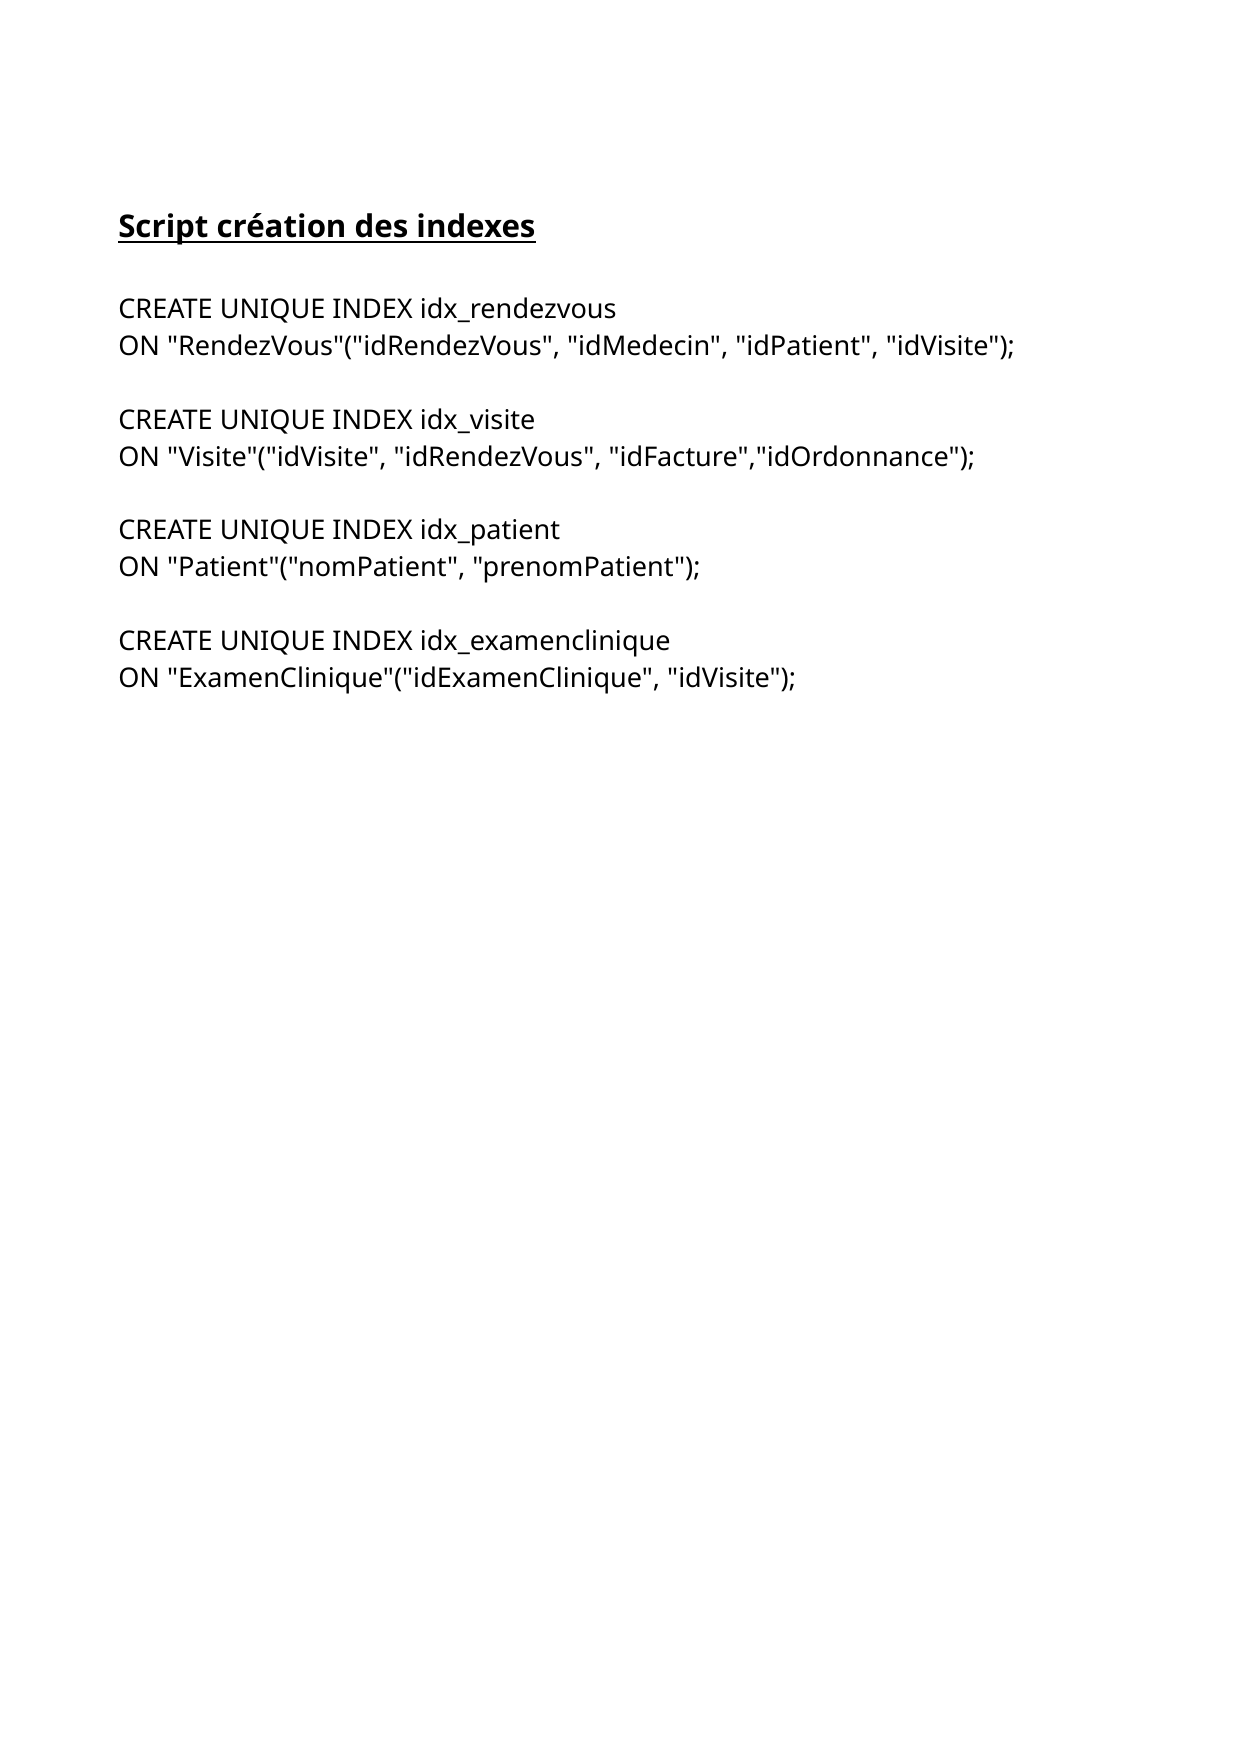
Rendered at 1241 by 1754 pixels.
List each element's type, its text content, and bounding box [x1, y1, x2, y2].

text ON "Visite"("idVisite", "idRendezVous", "idFacture","idOrdonnance"); [118, 437, 1122, 474]
text Script création des indexes [118, 204, 1122, 247]
text ON "Patient"("nomPatient", "prenomPatient"); [118, 548, 1122, 584]
text ON "RendezVous"("idRendezVous", "idMedecin", "idPatient", "idVisite"); [118, 326, 1122, 363]
text CREATE UNIQUE INDEX idx_patient [118, 511, 1122, 548]
text ON "ExamenClinique"("idExamenClinique", "idVisite"); [118, 658, 1122, 695]
text CREATE UNIQUE INDEX idx_visite [118, 400, 1122, 437]
text CREATE UNIQUE INDEX idx_rendezvous [118, 289, 1122, 326]
text CREATE UNIQUE INDEX idx_examenclinique [118, 621, 1122, 658]
